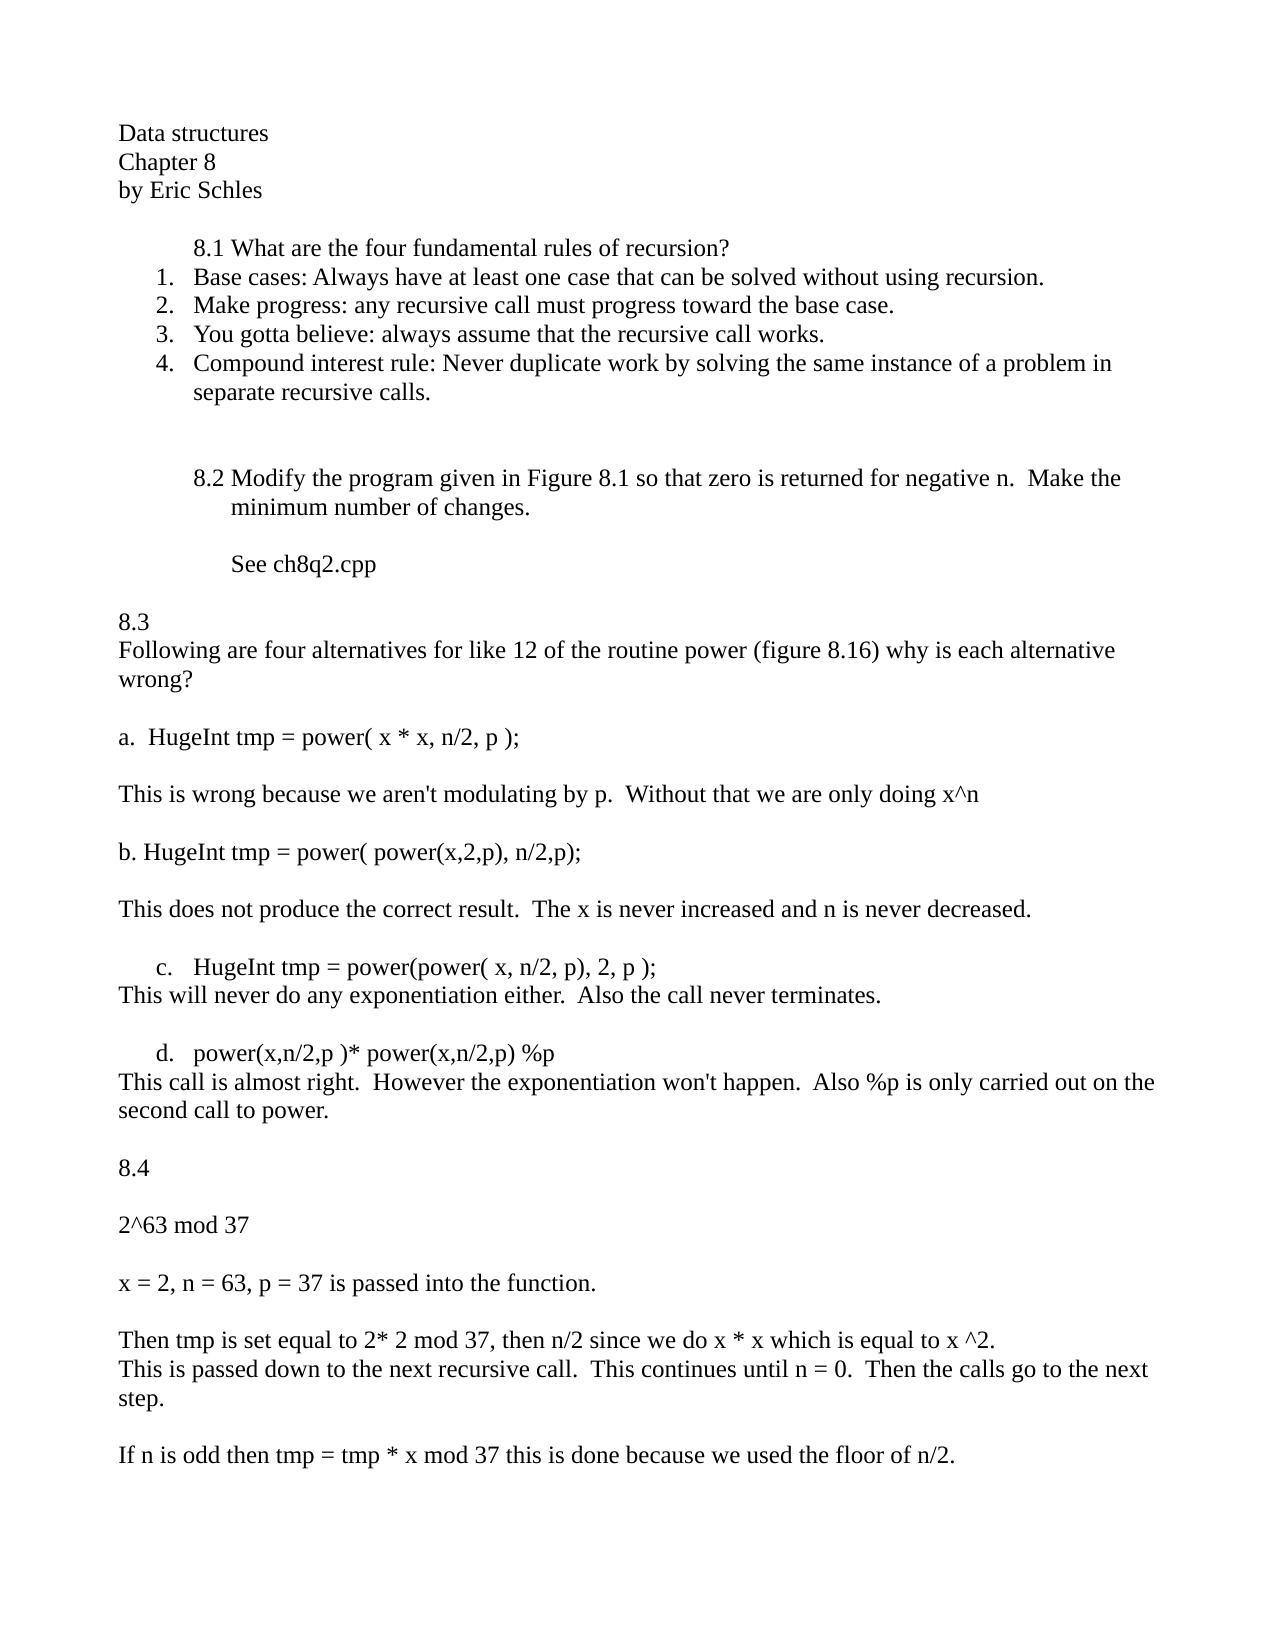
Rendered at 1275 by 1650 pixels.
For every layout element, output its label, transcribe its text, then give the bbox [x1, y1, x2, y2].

list See ch8q2.cpp [193, 549, 1157, 578]
text This call is almost right. However the exponentiation won't happen. Also %p is only carried out on the second call to power. [118, 1067, 1157, 1124]
text x = 2, n = 63, p = 37 is passed into the function. [118, 1268, 1157, 1297]
text This does not produce the correct result. The x is never increased and n is never decreased. [118, 894, 1157, 923]
list Make progress: any recursive call must progress toward the base case. [156, 291, 1157, 319]
text This is passed down to the next recursive call. This continues until n = 0. Then the calls go to the next step. [118, 1354, 1157, 1412]
list power(x,n/2,p )* power(x,n/2,p) %p [156, 1038, 1157, 1067]
text Following are four alternatives for like 12 of the routine power (figure 8.16) why is each alternative wrong? [118, 636, 1157, 693]
text a. HugeInt tmp = power( x * x, n/2, p ); [118, 722, 1157, 751]
text Chapter 8 [118, 147, 1157, 176]
text This will never do any exponentiation either. Also the call never terminates. [118, 981, 1157, 1009]
list Modify the program given in Figure 8.1 so that zero is returned for negative n. Make the minimum number of changes. [193, 463, 1157, 521]
text by Eric Schles [118, 176, 1157, 204]
text If n is odd then tmp = tmp * x mod 37 this is done because we used the floor of n/2. [118, 1441, 1157, 1469]
text Then tmp is set equal to 2* 2 mod 37, then n/2 since we do x * x which is equal to x ^2. [118, 1326, 1157, 1354]
text 8.4 [118, 1153, 1157, 1182]
text b. HugeInt tmp = power( power(x,2,p), n/2,p); [118, 837, 1157, 866]
text Data structures [118, 118, 1157, 147]
list You gotta believe: always assume that the recursive call works. [156, 319, 1157, 348]
text 8.3 [118, 607, 1157, 636]
list What are the four fundamental rules of recursion? [193, 233, 1157, 262]
list HugeInt tmp = power(power( x, n/2, p), 2, p ); [156, 952, 1157, 981]
list Compound interest rule: Never duplicate work by solving the same instance of a problem in separate recursive calls. [156, 348, 1157, 406]
list Base cases: Always have at least one case that can be solved without using recursion. [156, 262, 1157, 291]
text This is wrong because we aren't modulating by p. Without that we are only doing x^n [118, 779, 1157, 808]
text 2^63 mod 37 [118, 1211, 1157, 1239]
